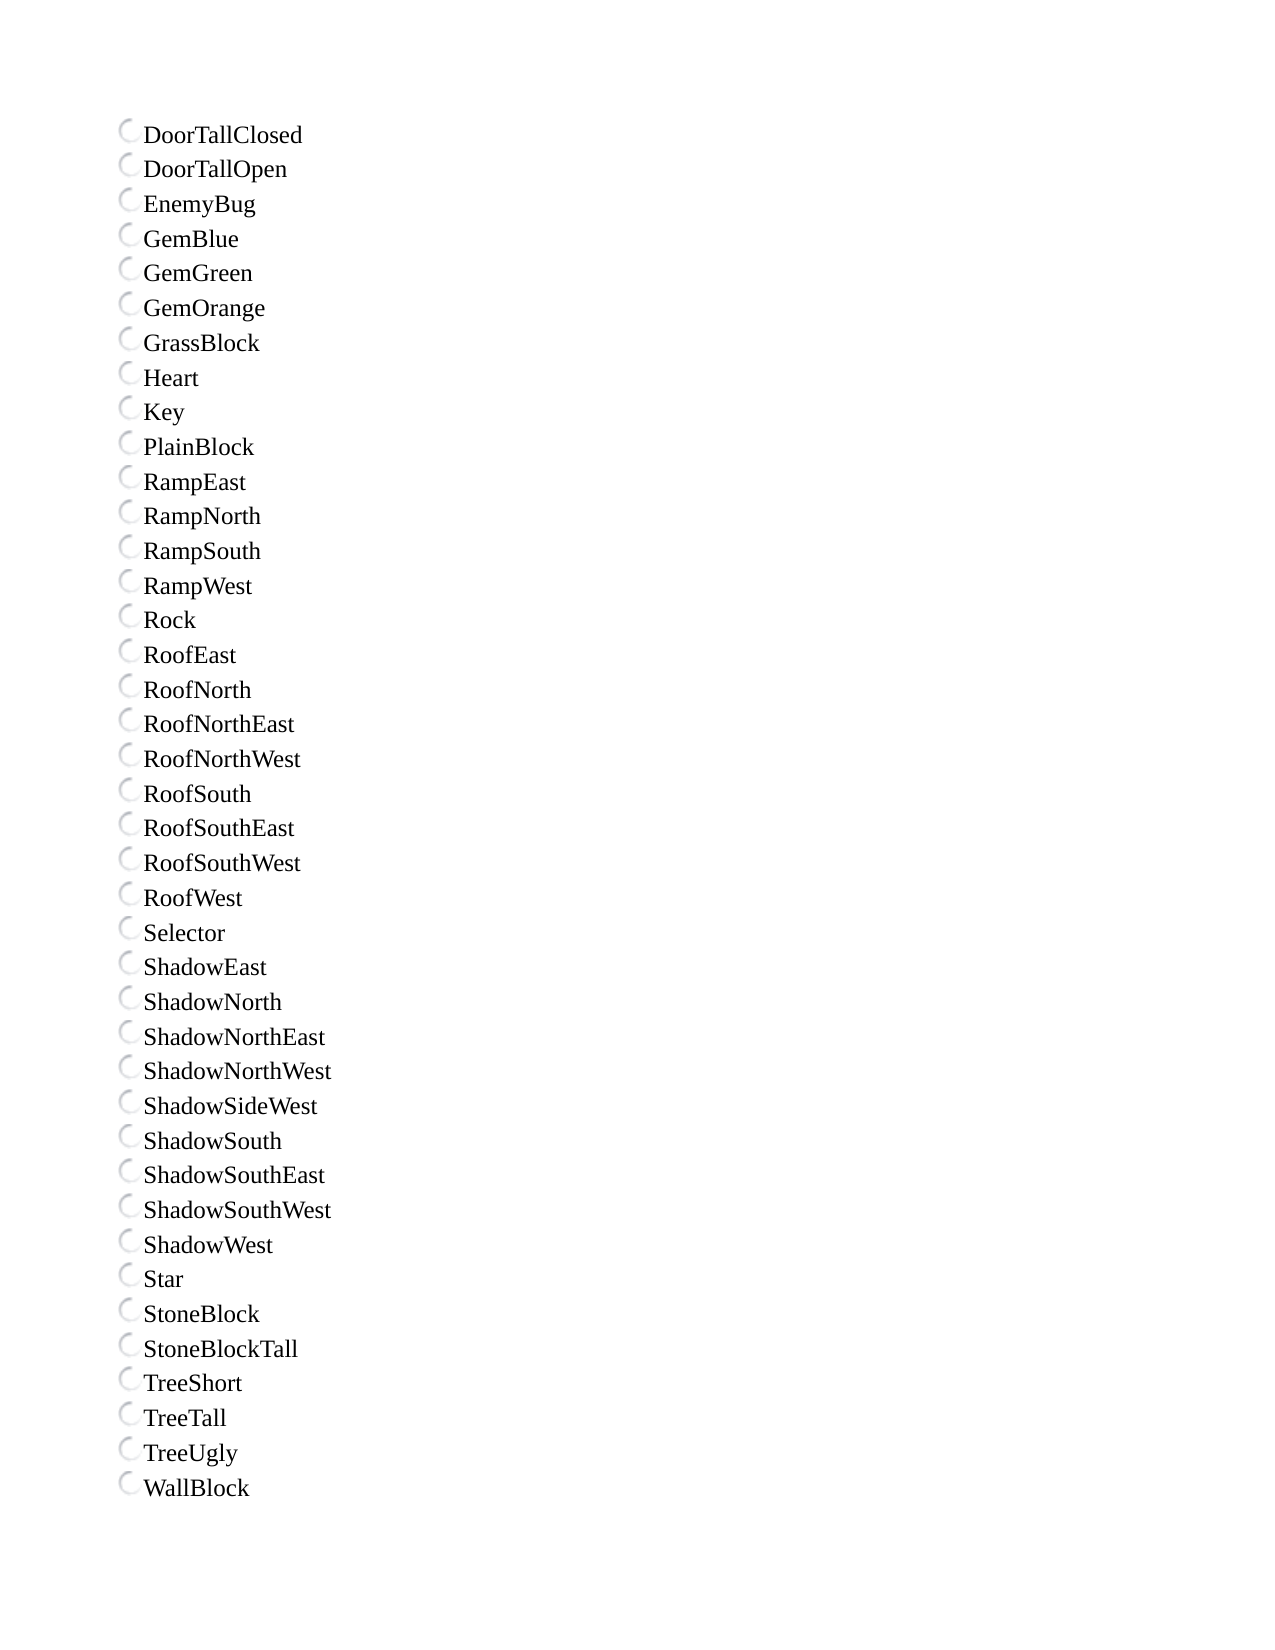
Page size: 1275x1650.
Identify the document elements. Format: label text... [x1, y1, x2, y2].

picture [118, 152, 144, 178]
text StoneBlock [118, 1297, 1157, 1328]
picture [118, 1436, 144, 1462]
text GemGreen [118, 257, 1157, 287]
picture [118, 846, 144, 872]
text GemBlue [118, 222, 1157, 253]
text RoofNorthWest [118, 742, 1157, 773]
text ShadowSouthEast [118, 1159, 1157, 1189]
text ShadowSouth [118, 1124, 1157, 1154]
text RoofNorth [118, 673, 1157, 703]
picture [118, 222, 144, 248]
picture [118, 187, 144, 213]
text ShadowNorthWest [118, 1055, 1157, 1085]
picture [118, 950, 144, 976]
picture [118, 707, 144, 733]
text RoofSouthWest [118, 847, 1157, 877]
picture [118, 673, 144, 699]
text WallBlock [118, 1471, 1157, 1501]
picture [118, 1401, 144, 1427]
picture [118, 1020, 144, 1045]
text RoofNorthEast [118, 708, 1157, 738]
picture [118, 881, 144, 907]
picture [118, 395, 144, 421]
text GrassBlock [118, 326, 1157, 357]
text ShadowNorthEast [118, 1020, 1157, 1050]
text RoofSouth [118, 777, 1157, 808]
picture [118, 1297, 144, 1323]
picture [118, 638, 144, 664]
text GemOrange [118, 292, 1157, 322]
picture [118, 1054, 144, 1080]
text ShadowSideWest [118, 1089, 1157, 1120]
text ShadowSouthWest [118, 1193, 1157, 1224]
text EnemyBug [118, 187, 1157, 218]
text Star [118, 1263, 1157, 1293]
picture [118, 1332, 144, 1358]
picture [118, 326, 144, 352]
text TreeShort [118, 1367, 1157, 1397]
picture [118, 1158, 144, 1184]
picture [118, 985, 144, 1011]
picture [118, 1124, 144, 1149]
text Rock [118, 604, 1157, 634]
text TreeUgly [118, 1436, 1157, 1467]
picture [118, 777, 144, 803]
picture [118, 430, 144, 456]
picture [118, 256, 144, 282]
text ShadowNorth [118, 985, 1157, 1016]
text RampWest [118, 569, 1157, 599]
picture [118, 1228, 144, 1254]
text RoofSouthEast [118, 812, 1157, 842]
text Key [118, 396, 1157, 426]
picture [118, 811, 144, 837]
text RoofEast [118, 638, 1157, 669]
picture [118, 291, 144, 317]
picture [118, 1089, 144, 1115]
picture [118, 603, 144, 629]
picture [118, 1262, 144, 1288]
text RampEast [118, 465, 1157, 495]
text ShadowEast [118, 951, 1157, 981]
picture [118, 1193, 144, 1219]
text DoorTallOpen [118, 153, 1157, 183]
picture [118, 569, 144, 594]
picture [118, 916, 144, 941]
picture [118, 465, 144, 490]
text RampNorth [118, 500, 1157, 530]
text RoofWest [118, 881, 1157, 912]
text RampSouth [118, 534, 1157, 565]
picture [118, 118, 144, 144]
picture [118, 499, 144, 525]
text DoorTallClosed [118, 118, 1157, 148]
text PlainBlock [118, 430, 1157, 461]
text Selector [118, 916, 1157, 946]
picture [118, 1471, 144, 1496]
text ShadowWest [118, 1228, 1157, 1258]
text StoneBlockTall [118, 1332, 1157, 1363]
picture [118, 742, 144, 768]
picture [118, 361, 144, 386]
text Heart [118, 361, 1157, 391]
text TreeTall [118, 1402, 1157, 1432]
picture [118, 1366, 144, 1392]
picture [118, 534, 144, 560]
